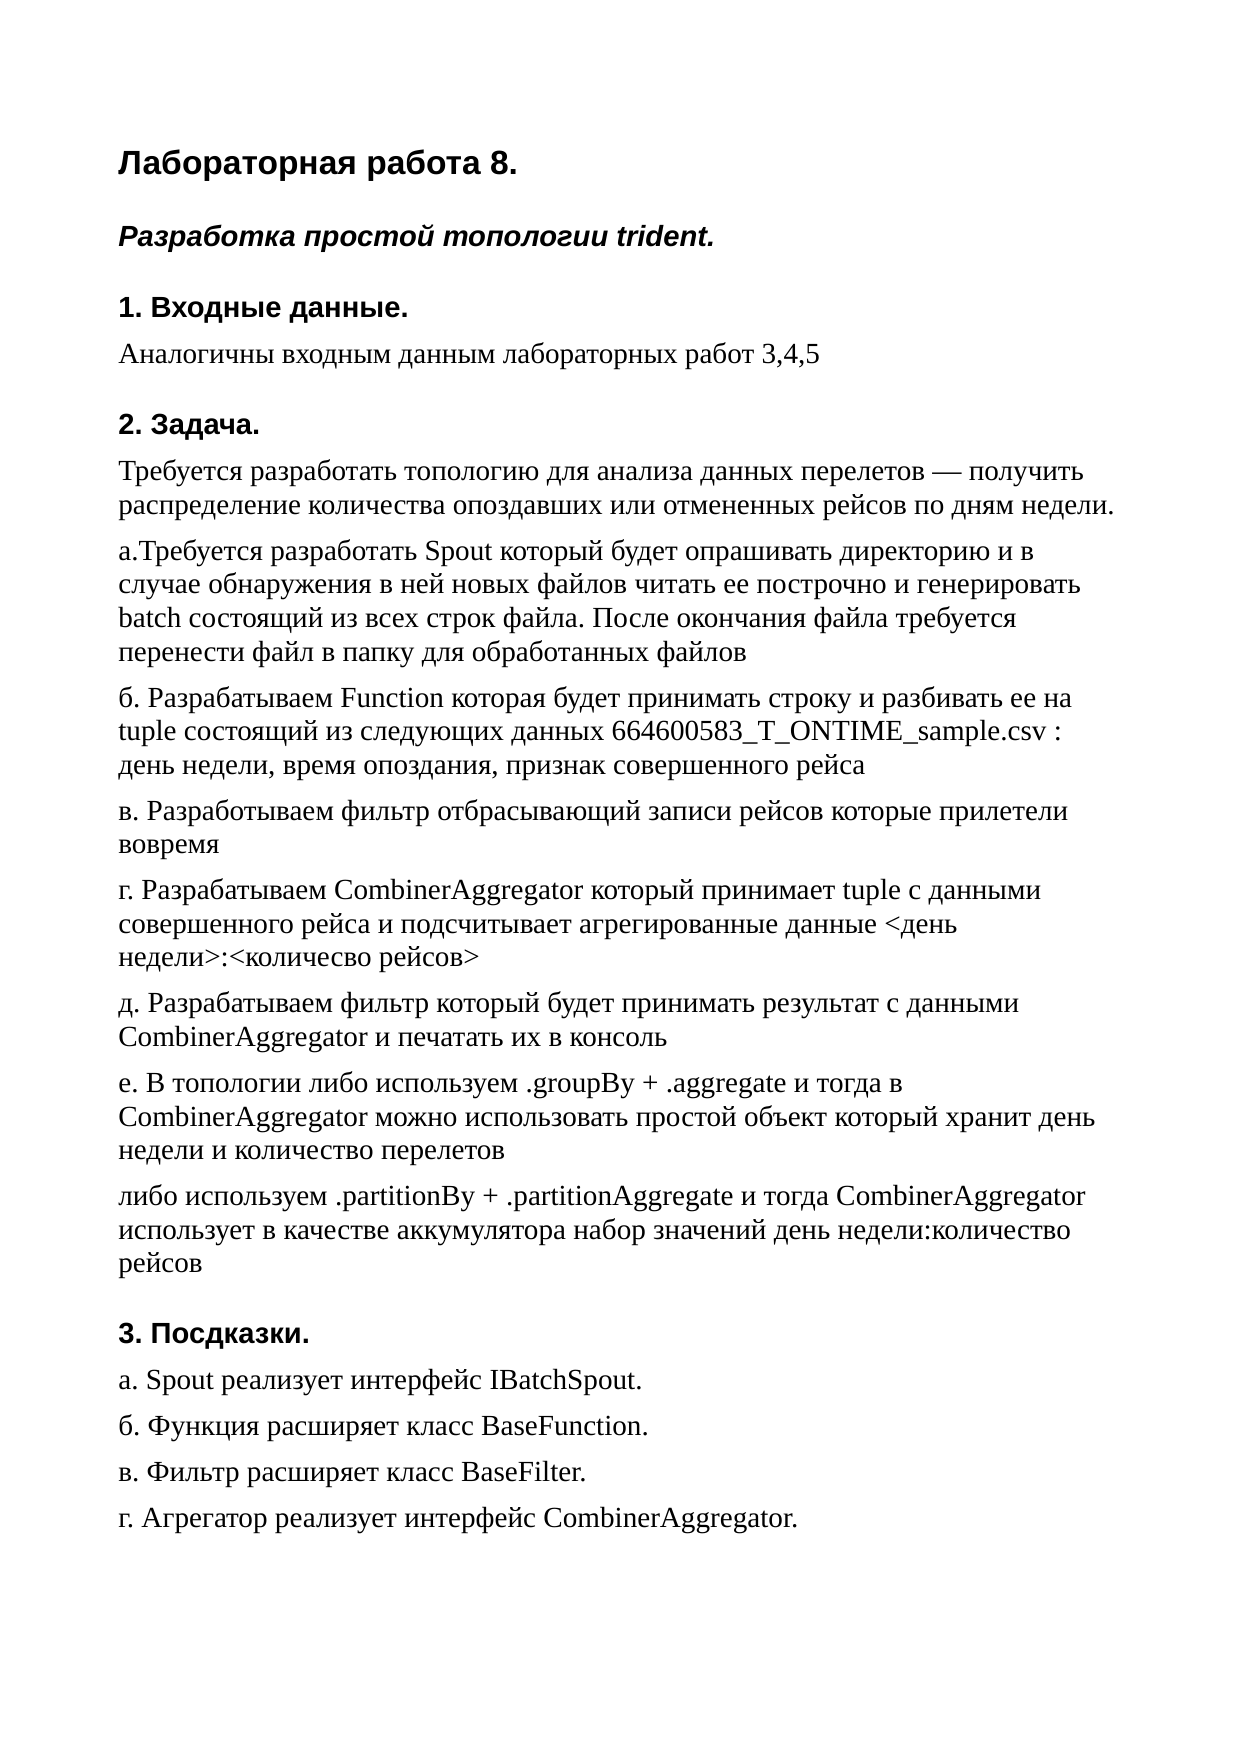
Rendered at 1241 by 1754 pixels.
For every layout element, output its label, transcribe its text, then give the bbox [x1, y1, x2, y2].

subtitle Разработка простой топологии trident. [118, 219, 1122, 253]
subtitle 2. Задача. [118, 407, 1122, 441]
text е. В топологии либо используем .groupBy + .aggregate и тогда в CombinerAggregator можно использовать простой объект который хранит день недели и количество перелетов [118, 1065, 1122, 1166]
subtitle 1. Входные данные. [118, 290, 1122, 324]
subtitle 3. Посдказки. [118, 1316, 1122, 1350]
text г. Агрегатор реализует интерфейс CombinerAggregator. [118, 1501, 1122, 1534]
text б. Разрабатываем Function которая будет принимать строку и разбивать ее на tuple состоящий из следующих данных 664600583_T_ONTIME_sample.csv : день недели, время опоздания, признак совершенного рейса [118, 680, 1122, 780]
text д. Разрабатываем фильтр который будет принимать результат с данными CombinerAggregator и печатать их в консоль [118, 986, 1122, 1053]
text а. Spout реализует интерфейс IBatchSpout. [118, 1362, 1122, 1396]
text в. Разработываем фильтр отбрасывающий записи рейсов которые прилетели вовремя [118, 793, 1122, 860]
subtitle Лабораторная работа 8. [118, 143, 1122, 182]
text Требуется разработать топологию для анализа данных перелетов — получить распределение количества опоздавших или отмененных рейсов по дням недели. [118, 453, 1122, 521]
text а.Требуется разработать Spout который будет опрашивать директорию и в случае обнаружения в ней новых файлов читать ее построчно и генерировать batch cостоящий из всех строк файла. После окончания файла требуется перенести файл в папку для обработанных файлов [118, 533, 1122, 667]
text г. Разрабатываем CombinerAggregator который принимает tuple с данными совершенного рейса и подсчитывает агрегированные данные <день недели>:<количесво рейсов> [118, 872, 1122, 973]
text в. Фильтр расширяет класс BaseFilter. [118, 1454, 1122, 1488]
text либо используем .partitionBy + .partitionAggregate и тогда CombinerAggregator использует в качестве аккумулятора набор значений день недели:количество рейсов [118, 1178, 1122, 1279]
text б. Функция расширяет класс BaseFunction. [118, 1408, 1122, 1442]
text Аналогичны входным данным лабораторных работ 3,4,5 [118, 336, 1122, 370]
